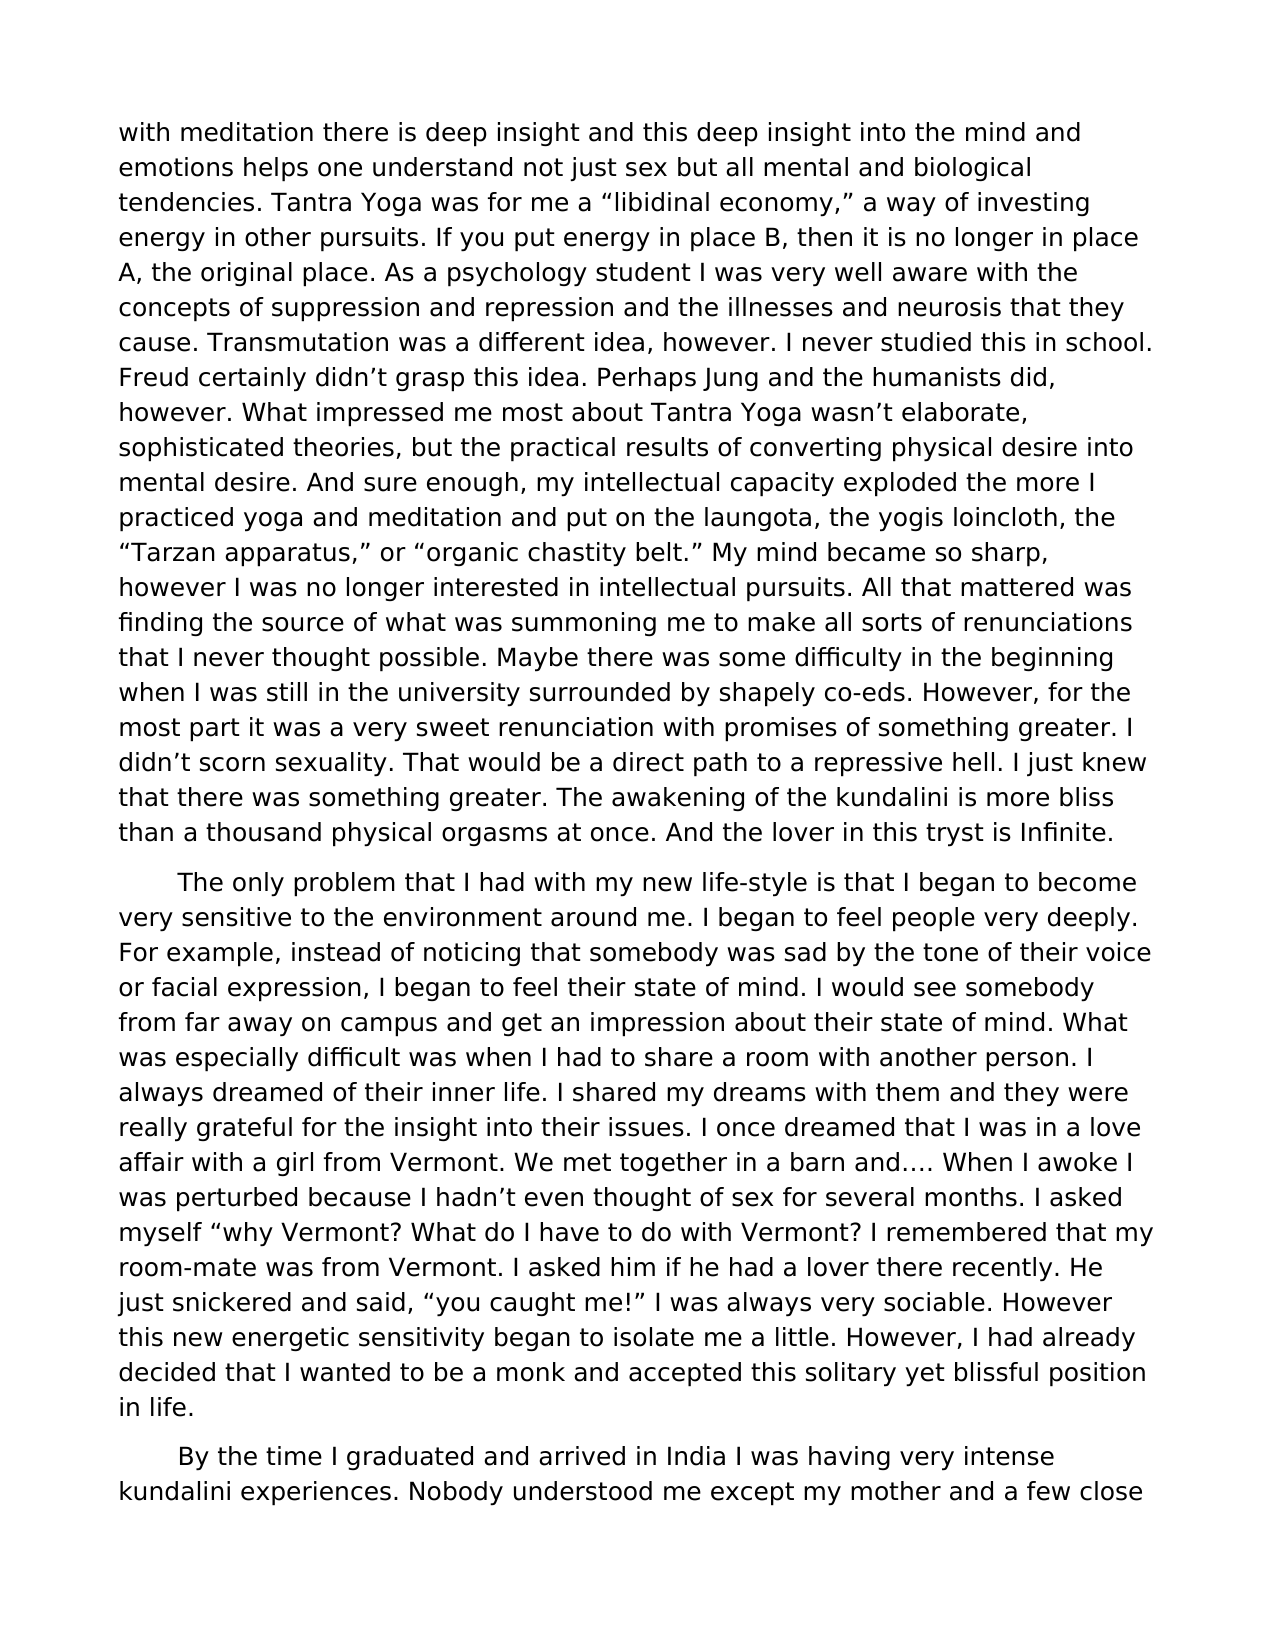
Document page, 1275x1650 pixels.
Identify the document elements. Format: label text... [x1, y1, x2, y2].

text By the time I graduated and arrived in India I was having very intense kundalini experiences. Nobody understood me except my mother and a few close [118, 1442, 1157, 1506]
text The only problem that I had with my new life-style is that I began to become very sensitive to the environment around me. I began to feel people very deeply. For example, instead of noticing that somebody was sad by the tone of their voice or facial expression, I began to feel their state of mind. I would see somebody from far away on campus and get an impression about their state of mind. What was especially difficult was when I had to share a room with another person. I always dreamed of their inner life. I shared my dreams with them and they were really grateful for the insight into their issues. I once dreamed that I was in a love affair with a girl from Vermont. We met together in a barn and…. When I awoke I was perturbed because I hadn’t even thought of sex for several months. I asked myself “why Vermont? What do I have to do with Vermont? I remembered that my room-mate was from Vermont. I asked him if he had a lover there recently. He just snickered and said, “you caught me!” I was always very sociable. However this new energetic sensitivity began to isolate me a little. However, I had already decided that I wanted to be a monk and accepted this solitary yet blissful position in life. [118, 868, 1157, 1422]
text with meditation there is deep insight and this deep insight into the mind and emotions helps one understand not just sex but all mental and biological tendencies. Tantra Yoga was for me a “libidinal economy,” a way of investing energy in other pursuits. If you put energy in place B, then it is no longer in place A, the original place. As a psychology student I was very well aware with the concepts of suppression and repression and the illnesses and neurosis that they cause. Transmutation was a different idea, however. I never studied this in school. Freud certainly didn’t grasp this idea. Perhaps Jung and the humanists did, however. What impressed me most about Tantra Yoga wasn’t elaborate, sophisticated theories, but the practical results of converting physical desire into mental desire. And sure enough, my intellectual capacity exploded the more I practiced yoga and meditation and put on the laungota, the yogis loincloth, the “Tarzan apparatus,” or “organic chastity belt.” My mind became so sharp, however I was no longer interested in intellectual pursuits. All that mattered was finding the source of what was summoning me to make all sorts of renunciations that I never thought possible. Maybe there was some difficulty in the beginning when I was still in the university surrounded by shapely co-eds. However, for the most part it was a very sweet renunciation with promises of something greater. I didn’t scorn sexuality. That would be a direct path to a repressive hell. I just knew that there was something greater. The awakening of the kundalini is more bliss than a thousand physical orgasms at once. And the lover in this tryst is Infinite. [118, 118, 1157, 847]
